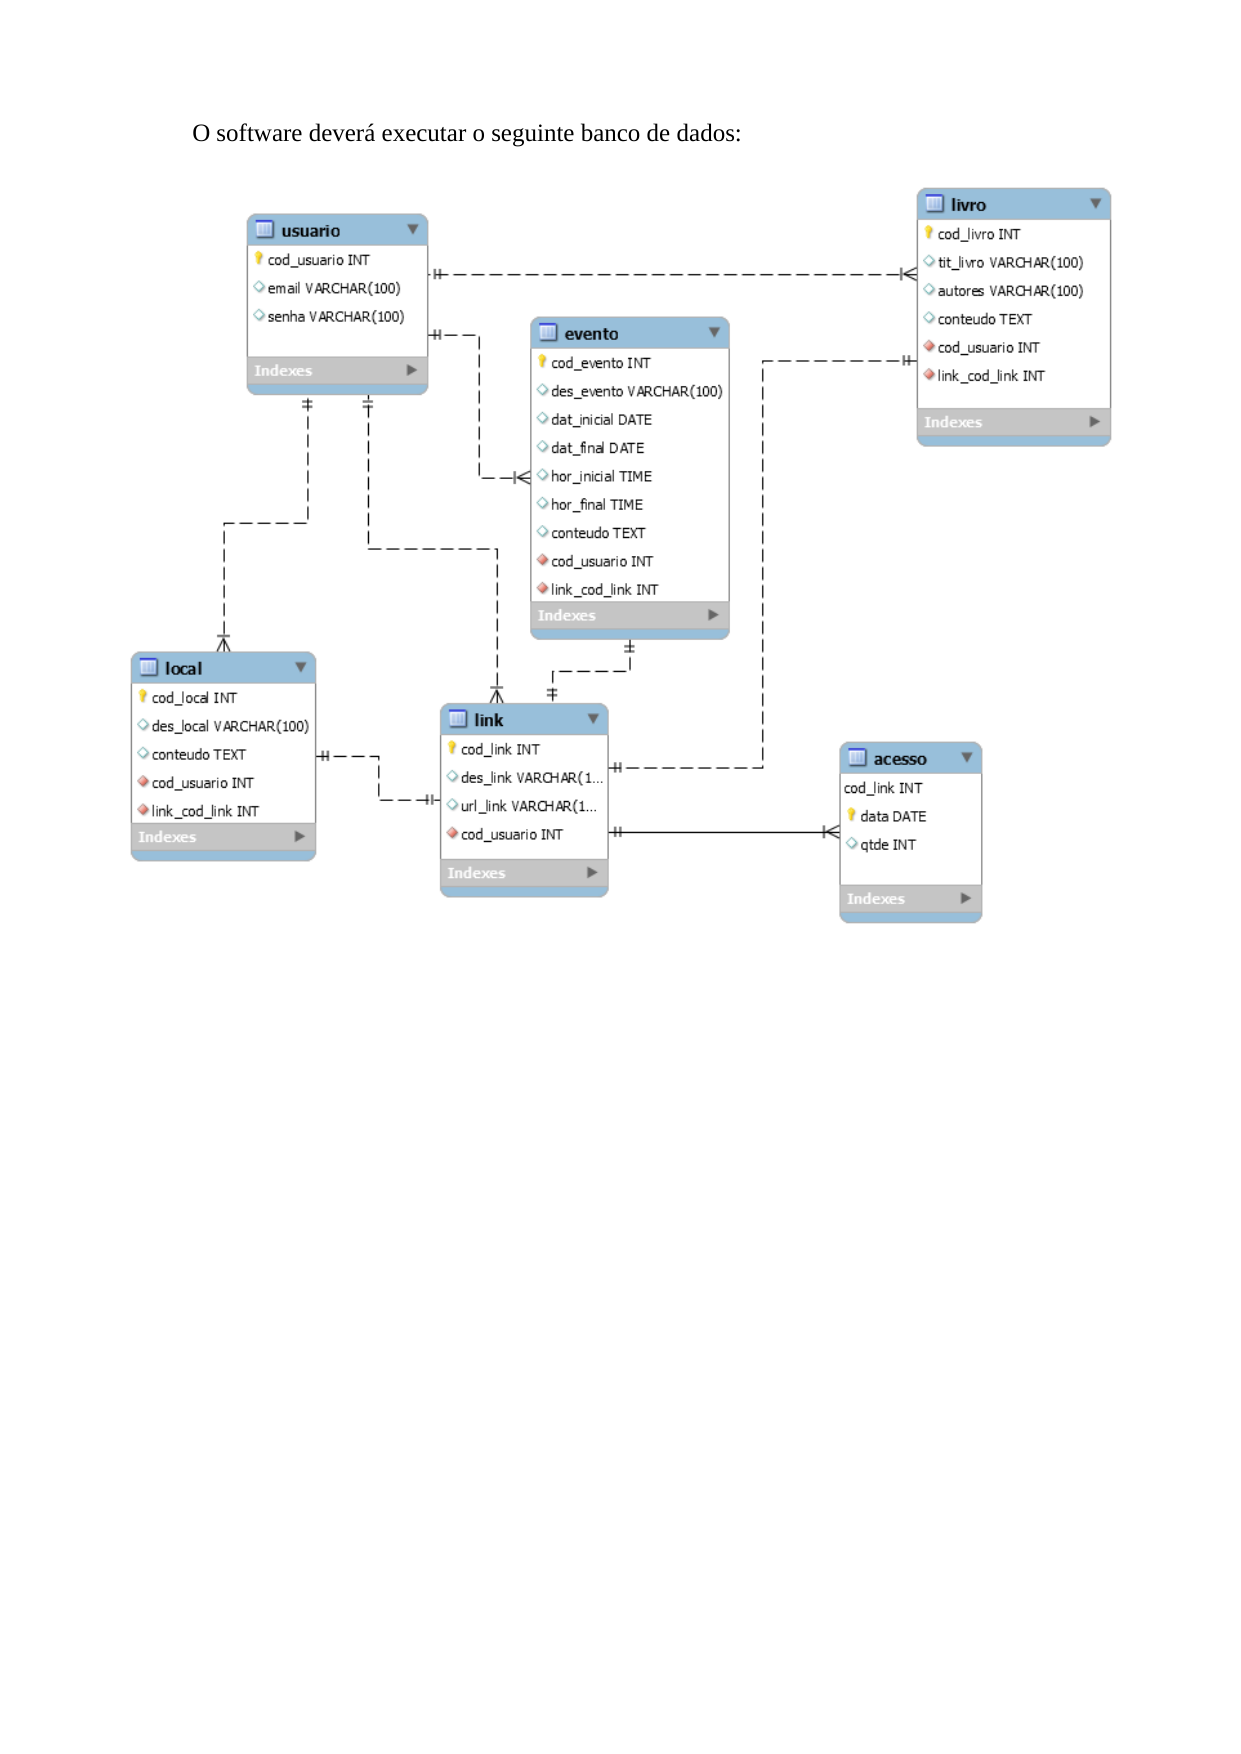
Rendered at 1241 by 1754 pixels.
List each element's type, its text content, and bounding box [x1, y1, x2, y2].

text O software deverá executar o seguinte banco de dados: [118, 118, 1122, 147]
picture [118, 175, 1123, 935]
